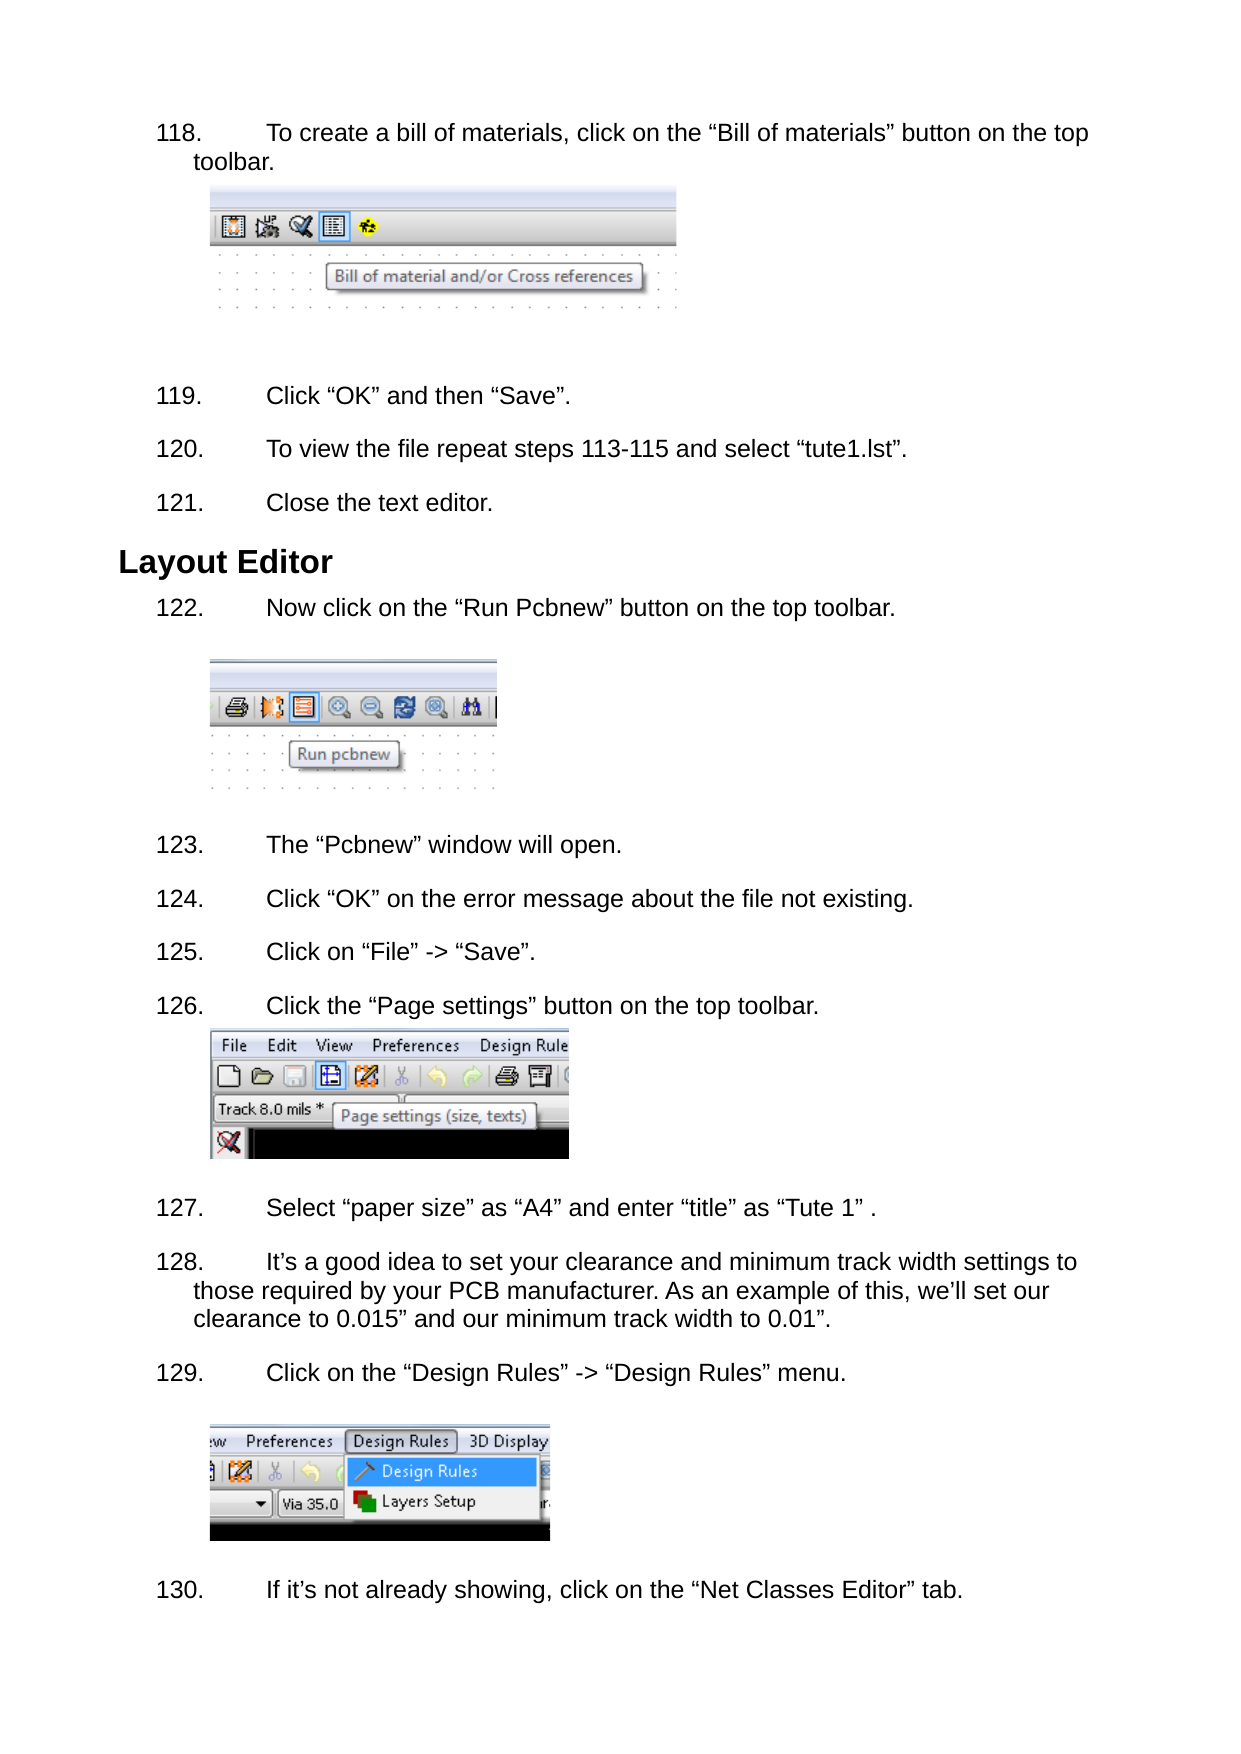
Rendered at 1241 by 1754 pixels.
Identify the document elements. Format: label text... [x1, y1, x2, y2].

list Select “paper size” as “A4” and enter “title” as “Tute 1” . [156, 1193, 1122, 1222]
list Click “OK” on the error message about the file not existing. [156, 884, 1122, 912]
list Close the text editor. [156, 488, 1122, 517]
list If it’s not already showing, click on the “Net Classes Editor” tab. [156, 1575, 1122, 1603]
list The “Pcbnew” window will open. [156, 830, 1122, 859]
list Click on the “Design Rules” -> “Design Rules” menu. [156, 1358, 1122, 1550]
list To create a bill of materials, click on the “Bill of materials” button on the top toolbar. [156, 118, 1122, 356]
picture [209, 659, 497, 796]
subtitle Layout Editor [118, 542, 1122, 580]
list Click the “Page settings” button on the top toolbar. [156, 991, 1122, 1168]
picture [209, 1424, 550, 1541]
list Click on “File” -> “Save”. [156, 937, 1122, 966]
list Now click on the “Run Pcbnew” button on the top toolbar. [156, 593, 1122, 805]
list It’s a good idea to set your clearance and minimum track width settings to those required by your PCB manufacturer. As an example of this, we’ll set our clearance to 0.015” and our minimum track width to 0.01”. [156, 1247, 1122, 1333]
list To view the file repeat steps 113-115 and select “tute1.lst”. [156, 434, 1122, 463]
picture [209, 1028, 569, 1159]
list Click “OK” and then “Save”. [156, 381, 1122, 409]
picture [209, 184, 677, 318]
